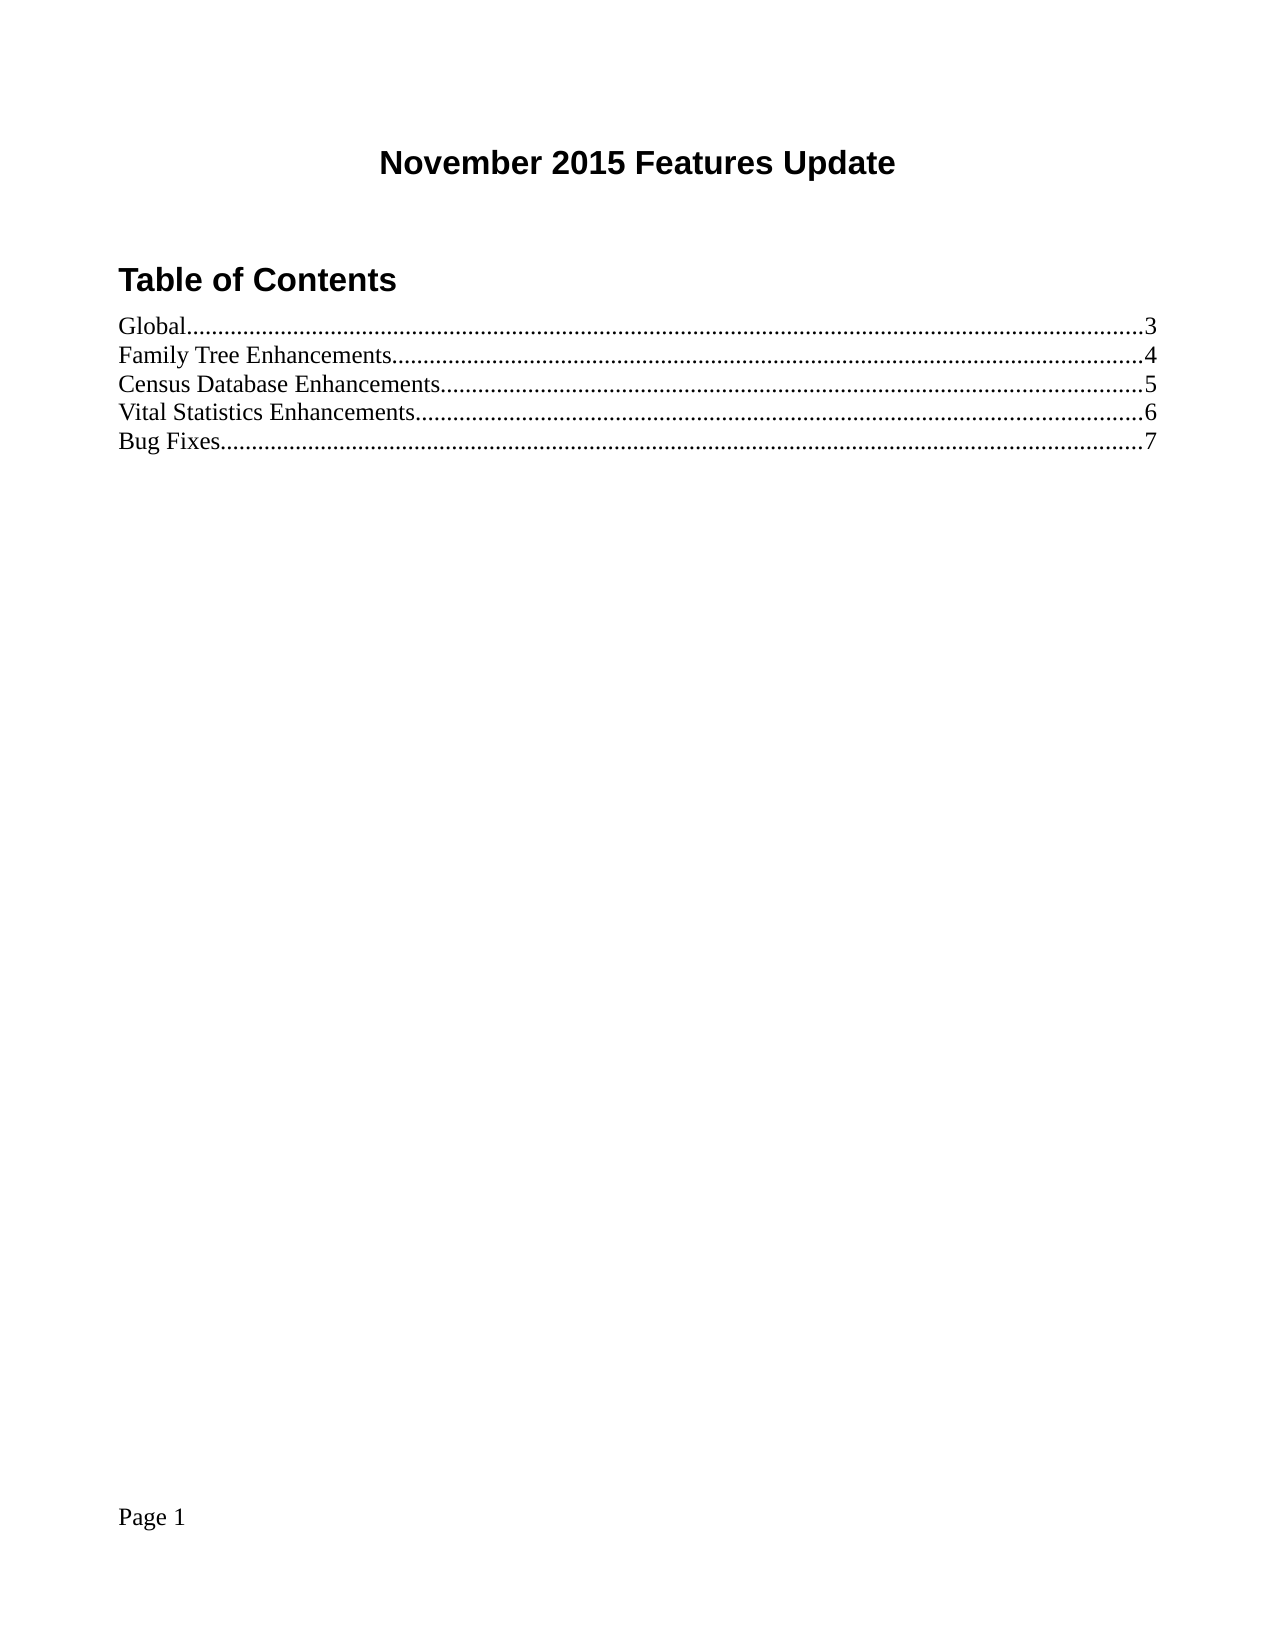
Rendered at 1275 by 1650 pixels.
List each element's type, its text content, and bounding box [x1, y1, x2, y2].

text Family Tree Enhancements 4 [118, 340, 1157, 369]
text Vital Statistics Enhancements 6 [118, 397, 1157, 426]
text Global 3 [118, 311, 1157, 340]
text Census Database Enhancements 5 [118, 369, 1157, 397]
subtitle November 2015 Features Update [118, 143, 1157, 182]
text Bug Fixes 7 [118, 426, 1157, 455]
subtitle Table of Contents [118, 260, 1157, 299]
